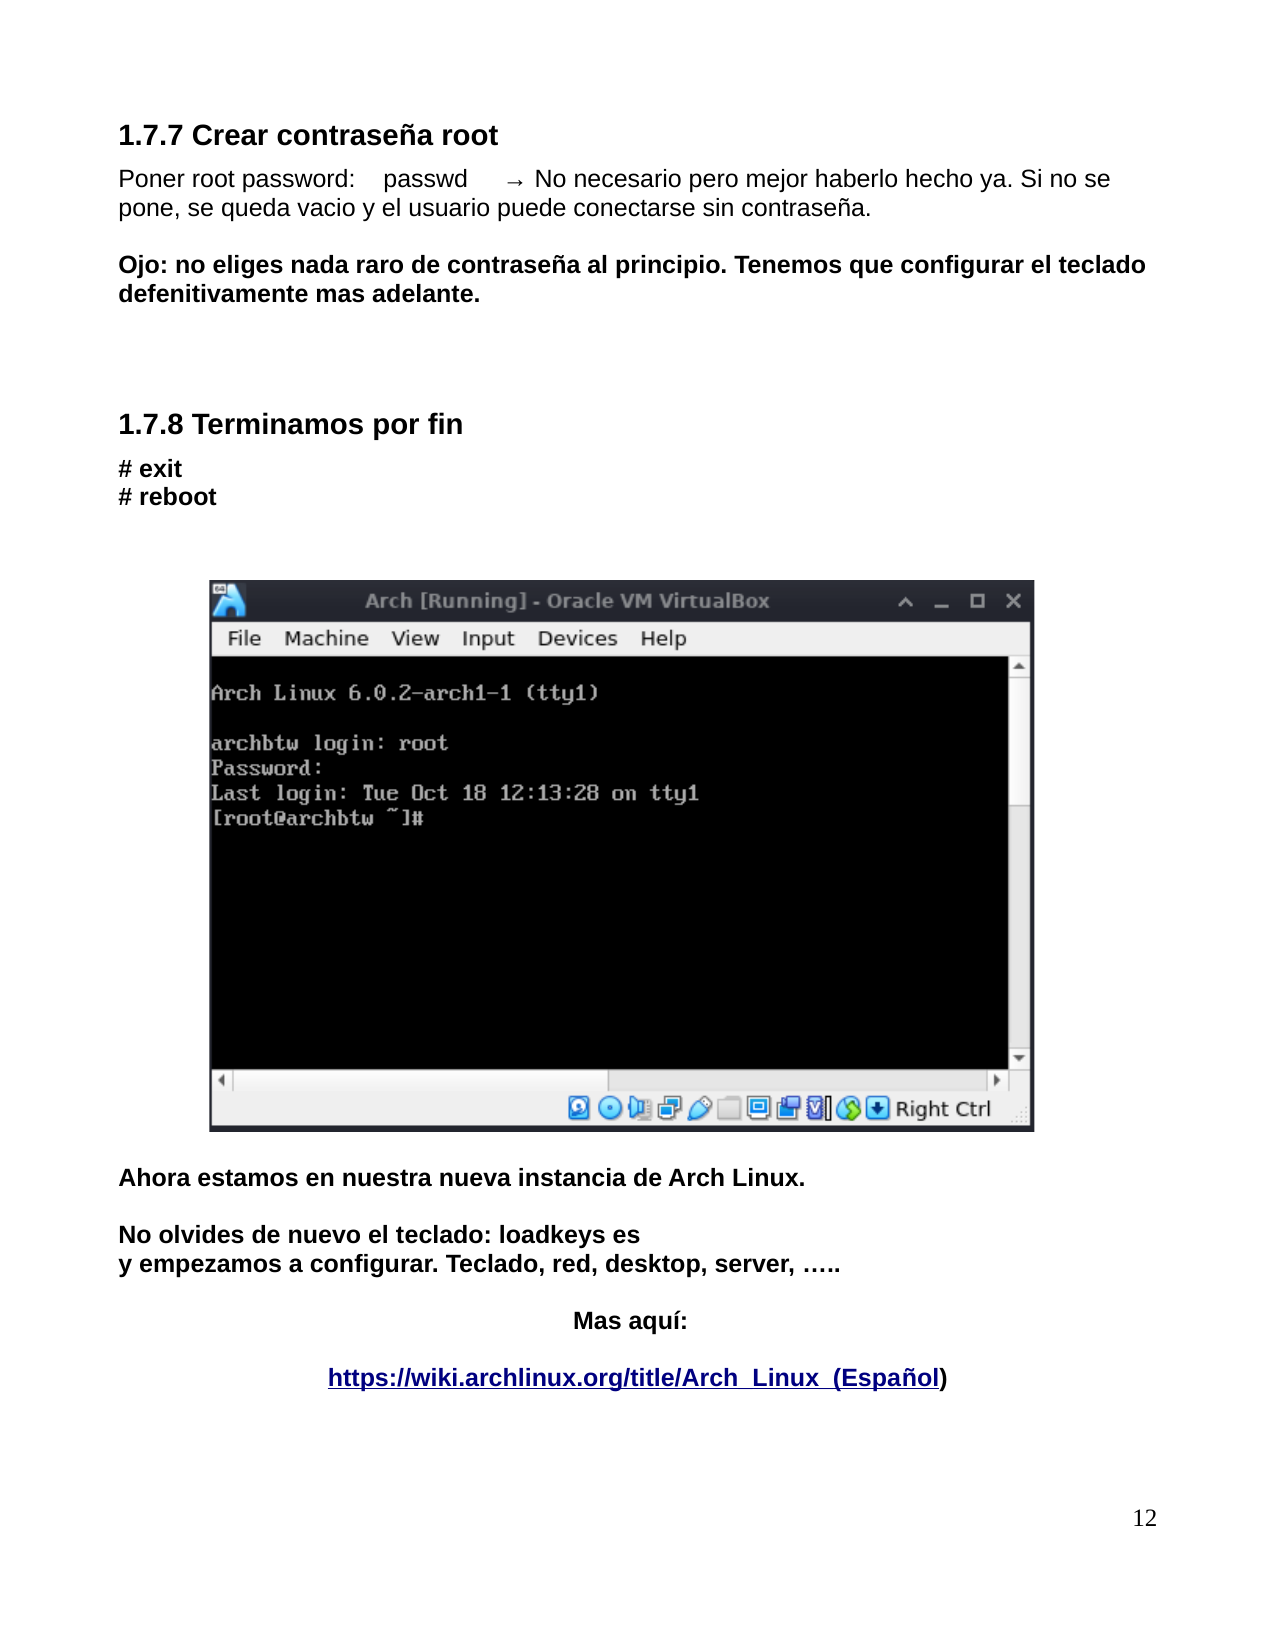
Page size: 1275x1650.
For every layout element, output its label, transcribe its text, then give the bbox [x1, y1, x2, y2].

text # reboot [118, 482, 1157, 511]
text # exit [118, 453, 1157, 482]
text No olvides de nuevo el teclado: loadkeys es [118, 1220, 1157, 1248]
text Ojo: no eliges nada raro de contraseña al principio. Tenemos que configurar el teclado defenitivamente mas adelante. [118, 250, 1157, 308]
text Poner root password: passwd → No necesario pero mejor haberlo hecho ya. Si no se pone, se queda vacio y el usuario puede conectarse sin contraseña. [118, 164, 1157, 222]
text Mas aquí: [118, 1306, 1157, 1334]
text Ahora estamos en nuestra nueva instancia de Arch Linux. [118, 1163, 1157, 1191]
text https://wiki.archlinux.org/title/Arch_Linux_(Español) [118, 1363, 1157, 1391]
subtitle 1.7.8 Terminamos por fin [118, 407, 1157, 441]
picture [209, 580, 1035, 1132]
subtitle 1.7.7 Crear contraseña root [118, 118, 1157, 152]
text y empezamos a configurar. Teclado, red, desktop, server, ….. [118, 1248, 1157, 1277]
